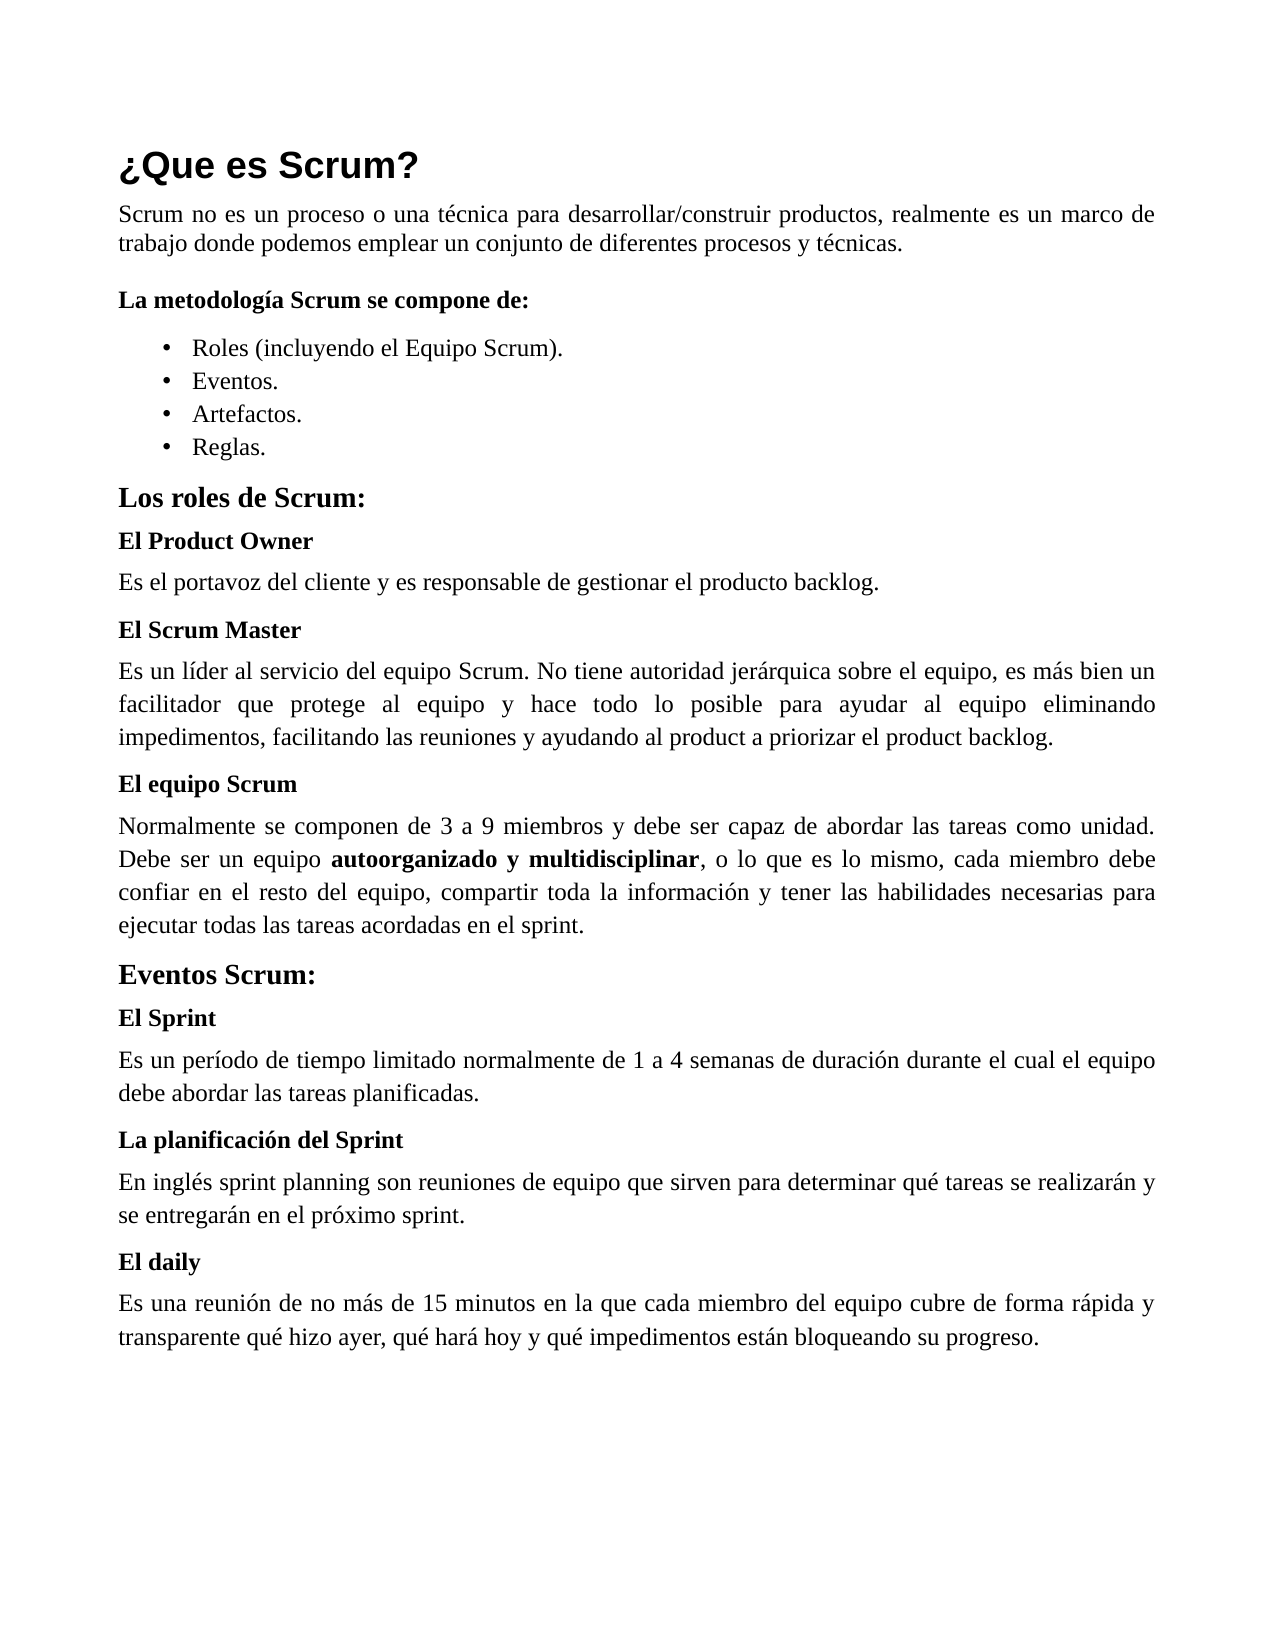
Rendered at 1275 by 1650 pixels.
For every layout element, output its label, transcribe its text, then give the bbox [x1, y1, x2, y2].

subtitle El Sprint [118, 1003, 1157, 1032]
text Es el portavoz del cliente y es responsable de gestionar el producto backlog. [118, 567, 1157, 596]
subtitle El daily [118, 1247, 1157, 1276]
subtitle Los roles de Scrum: [118, 480, 1157, 513]
text Normalmente se componen de 3 a 9 miembros y debe ser capaz de abordar las tareas como unidad. Debe ser un equipo autoorganizado y multidisciplinar, o lo que es lo mismo, cada miembro debe confiar en el resto del equipo, compartir toda la información y tener las habilidades necesarias para ejecutar todas las tareas acordadas en el sprint. [118, 811, 1157, 939]
list Eventos. [162, 366, 1157, 395]
subtitle El Product Owner [118, 526, 1157, 554]
text Es un período de tiempo limitado normalmente de 1 a 4 semanas de duración durante el cual el equipo debe abordar las tareas planificadas. [118, 1045, 1157, 1107]
subtitle La planificación del Sprint [118, 1125, 1157, 1154]
subtitle ¿Que es Scrum? [118, 143, 1157, 187]
list Artefactos. [162, 399, 1157, 428]
text Es un líder al servicio del equipo Scrum. No tiene autoridad jerárquica sobre el equipo, es más bien un facilitador que protege al equipo y hace todo lo posible para ayudar al equipo eliminando impedimentos, facilitando las reuniones y ayudando al product a priorizar el product backlog. [118, 656, 1157, 751]
subtitle El Scrum Master [118, 615, 1157, 643]
list Reglas. [162, 432, 1157, 461]
subtitle El equipo Scrum [118, 769, 1157, 798]
text En inglés sprint planning son reuniones de equipo que sirven para determinar qué tareas se realizarán y se entregarán en el próximo sprint. [118, 1167, 1157, 1228]
text Scrum no es un proceso o una técnica para desarrollar/construir productos, realmente es un marco de trabajo donde podemos emplear un conjunto de diferentes procesos y técnicas. [118, 199, 1157, 257]
text Es una reunión de no más de 15 minutos en la que cada miembro del equipo cubre de forma rápida y transparente qué hizo ayer, qué hará hoy y qué impedimentos están bloqueando su progreso. [118, 1288, 1157, 1350]
list Roles (incluyendo el Equipo Scrum). [162, 333, 1157, 362]
text La metodología Scrum se compone de: [118, 286, 1157, 314]
subtitle Eventos Scrum: [118, 957, 1157, 991]
